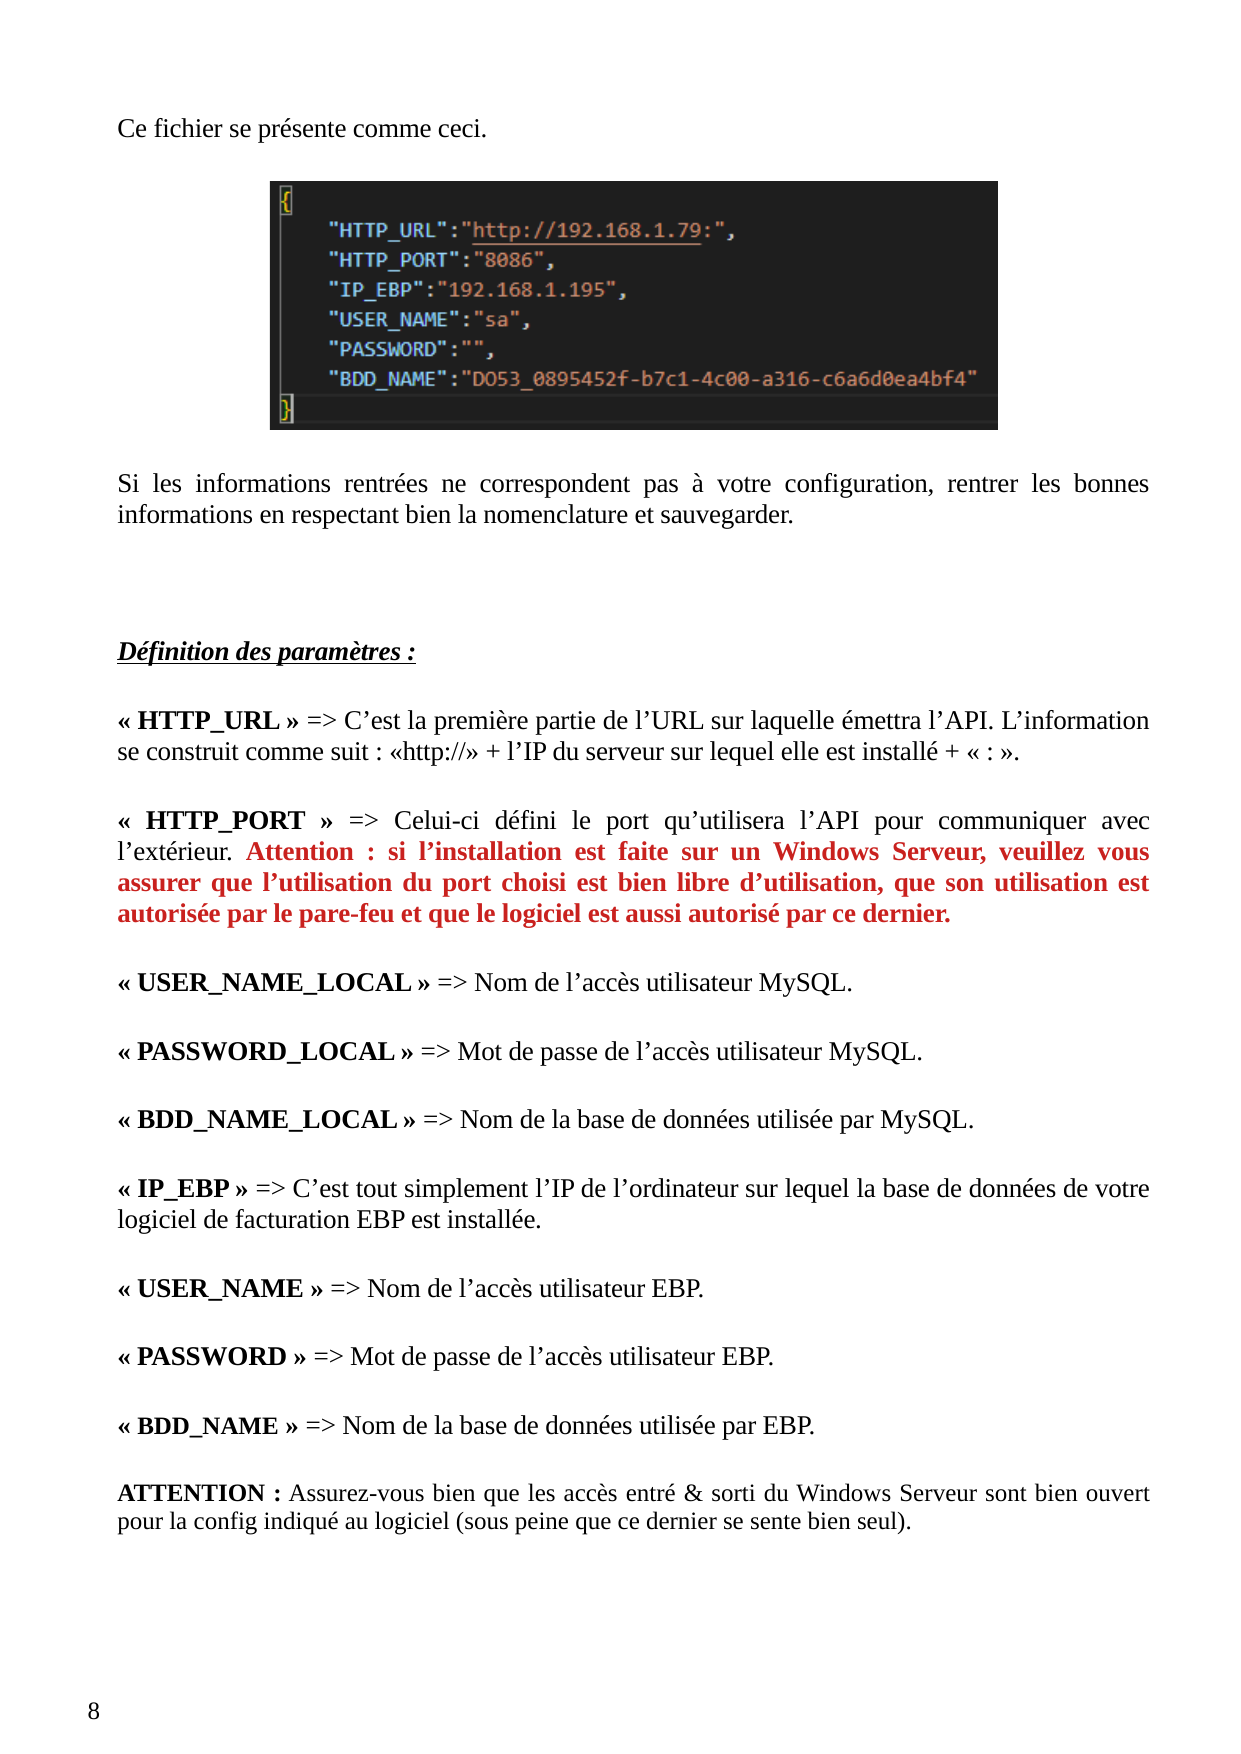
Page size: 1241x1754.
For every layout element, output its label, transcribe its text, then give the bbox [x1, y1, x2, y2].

text Définition des paramètres : [117, 636, 1151, 667]
text « PASSWORD » => Mot de passe de l’accès utilisateur EBP. [117, 1340, 1151, 1372]
text Ce fichier se présente comme ceci. [117, 112, 1151, 144]
text « BDD_NAME_LOCAL » => Nom de la base de données utilisée par MySQL. [117, 1103, 1151, 1134]
text « BDD_NAME » => Nom de la base de données utilisée par EBP. [117, 1409, 1151, 1440]
picture [269, 181, 998, 430]
text « PASSWORD_LOCAL » => Mot de passe de l’accès utilisateur MySQL. [117, 1035, 1151, 1066]
text « IP_EBP » => C’est tout simplement l’IP de l’ordinateur sur lequel la base de données de votre logiciel de facturation EBP est installée. [117, 1172, 1151, 1234]
text Si les informations rentrées ne correspondent pas à votre configuration, rentrer les bonnes informations en respectant bien la nomenclature et sauvegarder. [117, 467, 1151, 529]
text ATTENTION : Assurez-vous bien que les accès entré & sorti du Windows Serveur sont bien ouvert pour la config indiqué au logiciel (sous peine que ce dernier se sente bien seul). [117, 1478, 1151, 1535]
text « USER_NAME » => Nom de l’accès utilisateur EBP. [117, 1272, 1151, 1303]
text « HTTP_PORT » => Celui-ci défini le port qu’utilisera l’API pour communiquer avec l’extérieur. Attention : si l’installation est faite sur un Windows Serveur, veuillez vous assurer que l’utilisation du port choisi est bien libre d’utilisation, que son utilisation est autorisée par le pare-feu et que le logiciel est aussi autorisé par ce dernier. [117, 804, 1151, 928]
text « USER_NAME_LOCAL » => Nom de l’accès utilisateur MySQL. [117, 966, 1151, 997]
text « HTTP_URL » => C’est la première partie de l’URL sur laquelle émettra l’API. L’information se construit comme suit : «http://» + l’IP du serveur sur lequel elle est installé + « : ». [117, 704, 1151, 766]
